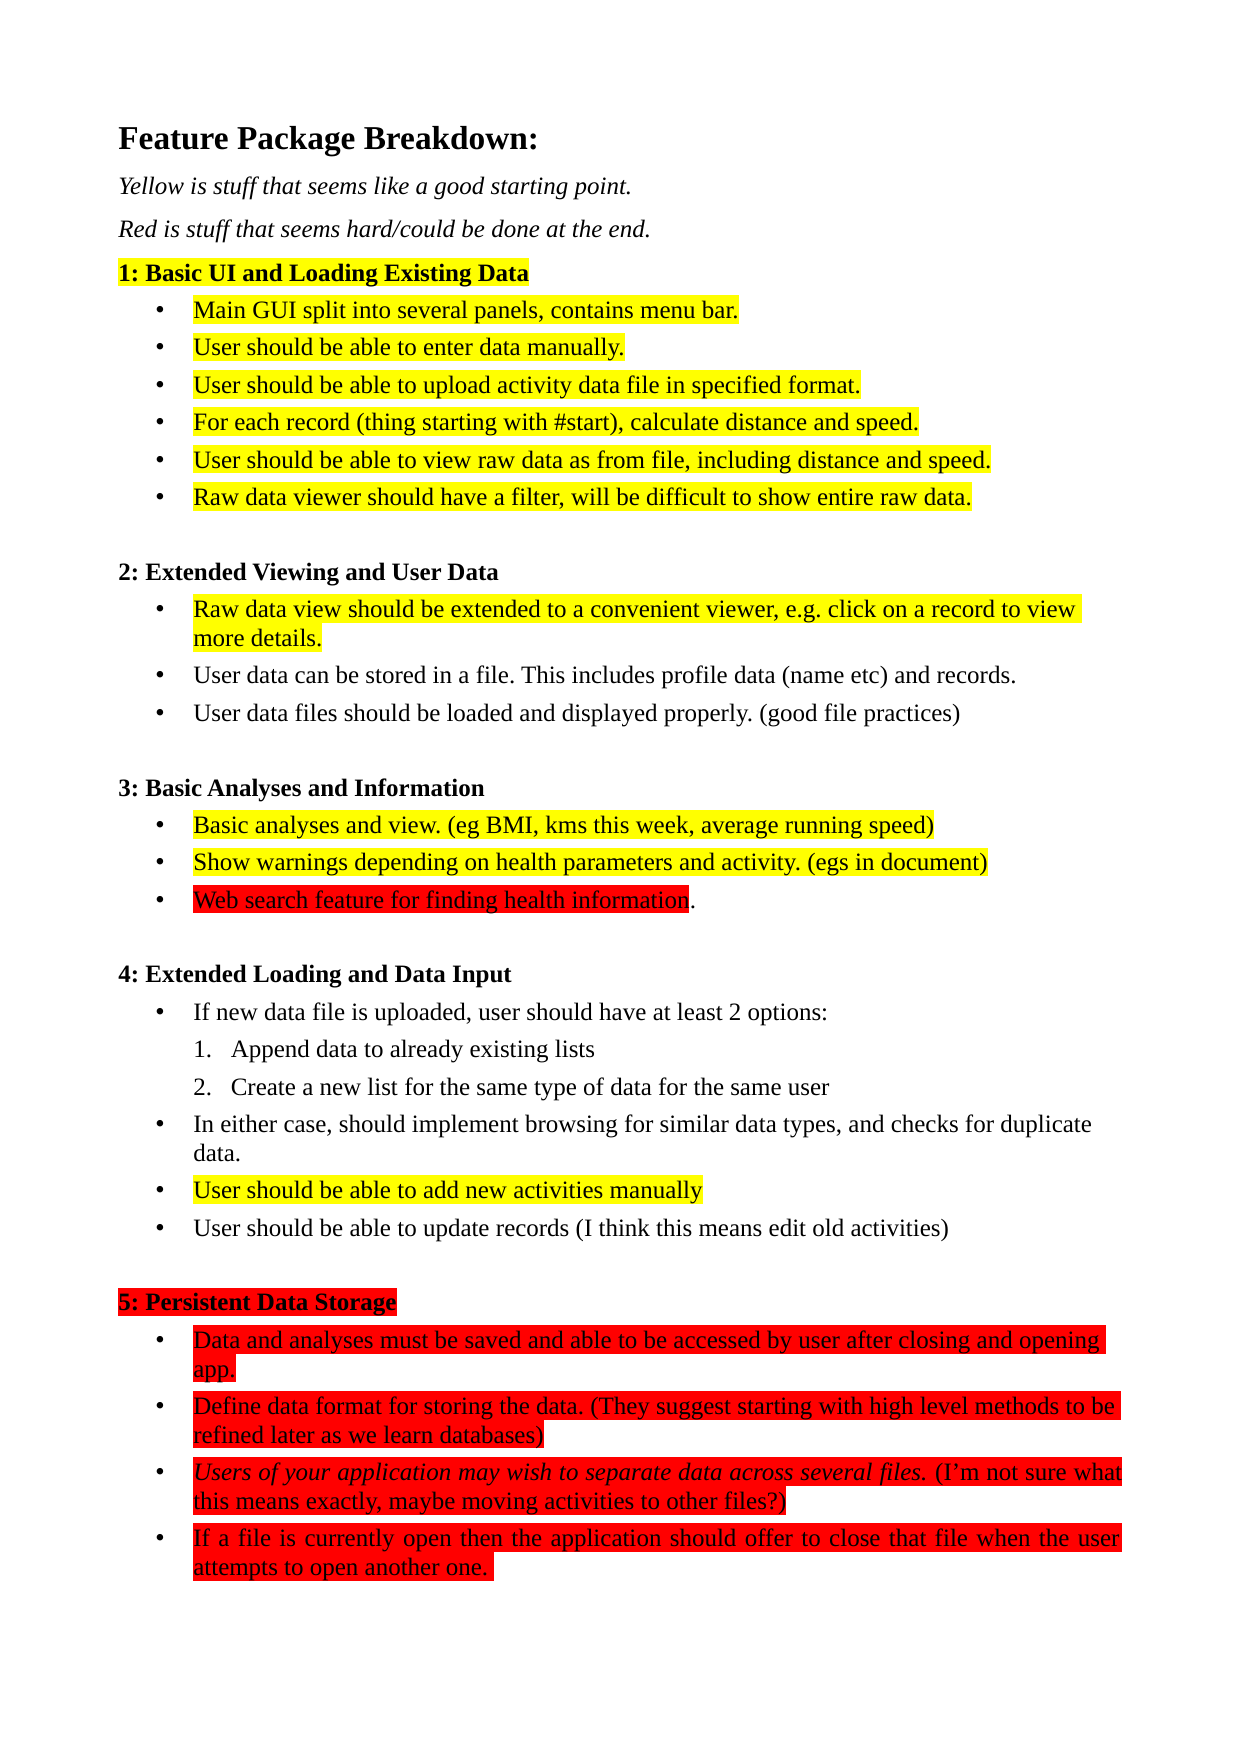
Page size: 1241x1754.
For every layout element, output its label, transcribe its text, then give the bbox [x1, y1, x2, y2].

list Append data to already existing lists [193, 1034, 1122, 1063]
list Basic analyses and view. (eg BMI, kms this week, average running speed) [156, 810, 1122, 839]
text Yellow is stuff that seems like a good starting point. [118, 171, 1122, 200]
list User should be able to add new activities manually [156, 1175, 1122, 1204]
list Show warnings depending on health parameters and activity. (egs in document) [156, 847, 1122, 876]
list User data can be stored in a file. This includes profile data (name etc) and records. [156, 660, 1122, 689]
text Feature Package Breakdown: [118, 118, 1122, 156]
list User should be able to upload activity data file in specified format. [156, 370, 1122, 399]
text 3: Basic Analyses and Information [118, 773, 1122, 801]
list User should be able to enter data manually. [156, 332, 1122, 361]
list Main GUI split into several panels, contains menu bar. [156, 295, 1122, 324]
list User should be able to view raw data as from file, including distance and speed. [156, 445, 1122, 473]
text 1: Basic UI and Loading Existing Data [118, 258, 1122, 286]
list Raw data viewer should have a filter, will be difficult to show entire raw data. [156, 482, 1122, 511]
list If new data file is uploaded, user should have at least 2 options: [156, 997, 1122, 1026]
list Data and analyses must be saved and able to be accessed by user after closing and opening app. [156, 1325, 1122, 1382]
list In either case, should implement browsing for similar data types, and checks for duplicate data. [156, 1109, 1122, 1167]
list Create a new list for the same type of data for the same user [193, 1072, 1122, 1101]
list User should be able to update records (I think this means edit old activities) [156, 1213, 1122, 1241]
text 4: Extended Loading and Data Input [118, 959, 1122, 988]
list Raw data view should be extended to a convenient viewer, e.g. click on a record to view more details. [156, 594, 1122, 652]
list Web search feature for finding health information. [156, 885, 1122, 913]
list If a file is currently open then the application should offer to close that file when the user attempts to open another one. [156, 1523, 1122, 1581]
list For each record (thing starting with #start), calculate distance and speed. [156, 407, 1122, 436]
list Users of your application may wish to separate data across several files. (I’m not sure what this means exactly, maybe moving activities to other files?) [156, 1457, 1122, 1515]
text 5: Persistent Data Storage [118, 1287, 1122, 1316]
text 2: Extended Viewing and User Data [118, 557, 1122, 586]
text Red is stuff that seems hard/could be done at the end. [118, 214, 1122, 243]
list Define data format for storing the data. (They suggest starting with high level methods to be refined later as we learn databases) [156, 1391, 1122, 1448]
list User data files should be loaded and displayed properly. (good file practices) [156, 698, 1122, 727]
